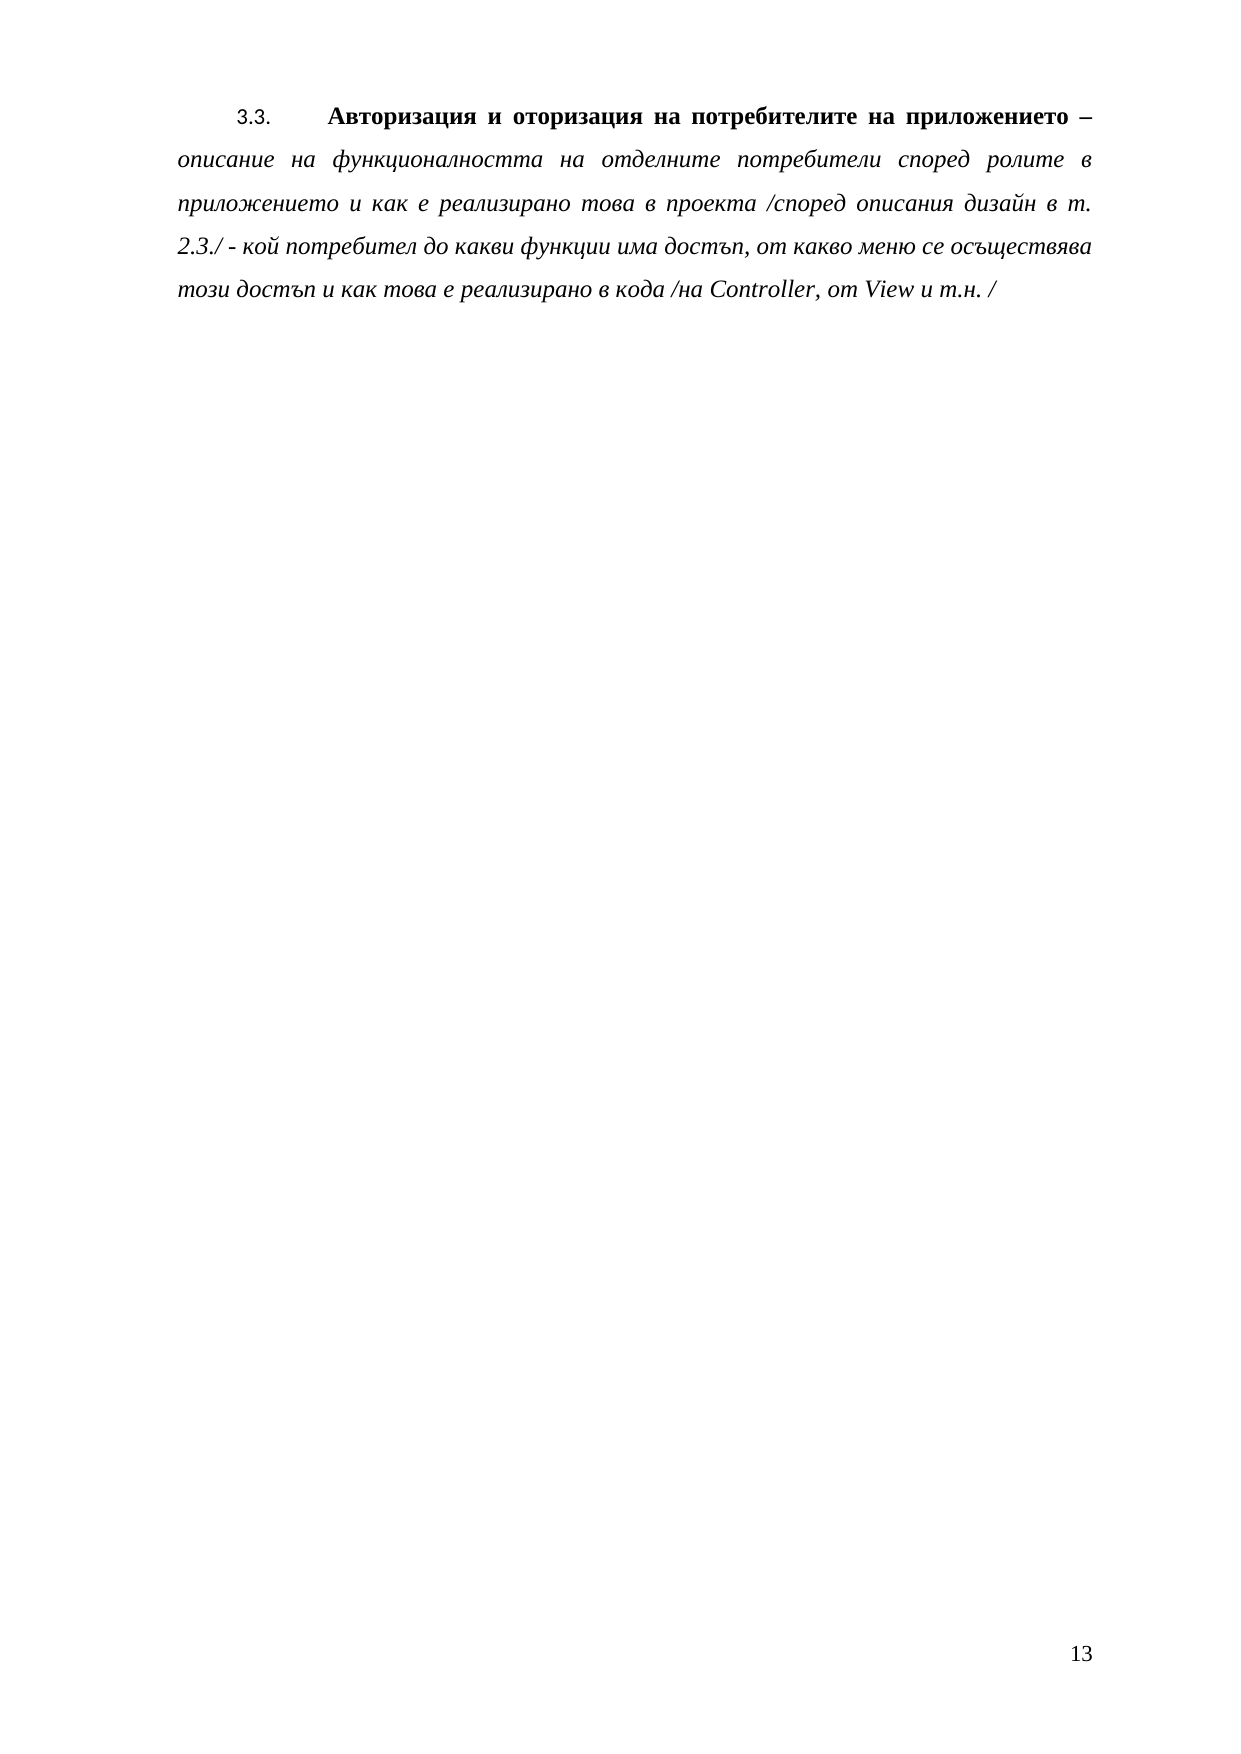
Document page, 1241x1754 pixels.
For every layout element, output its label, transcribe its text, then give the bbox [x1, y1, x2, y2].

subtitle Авторизация и оторизация на потребителите на приложението – описание на функционалността на отделните потребители според ролите в приложението и как е реализирано това в проекта /според описания дизайн в т. 2.3./ - кой потребител до какви функции има достъп, от какво меню се осъществява този достъп и как това е реализирано в кода /на Controller, от View и т.н. / [177, 101, 1092, 303]
